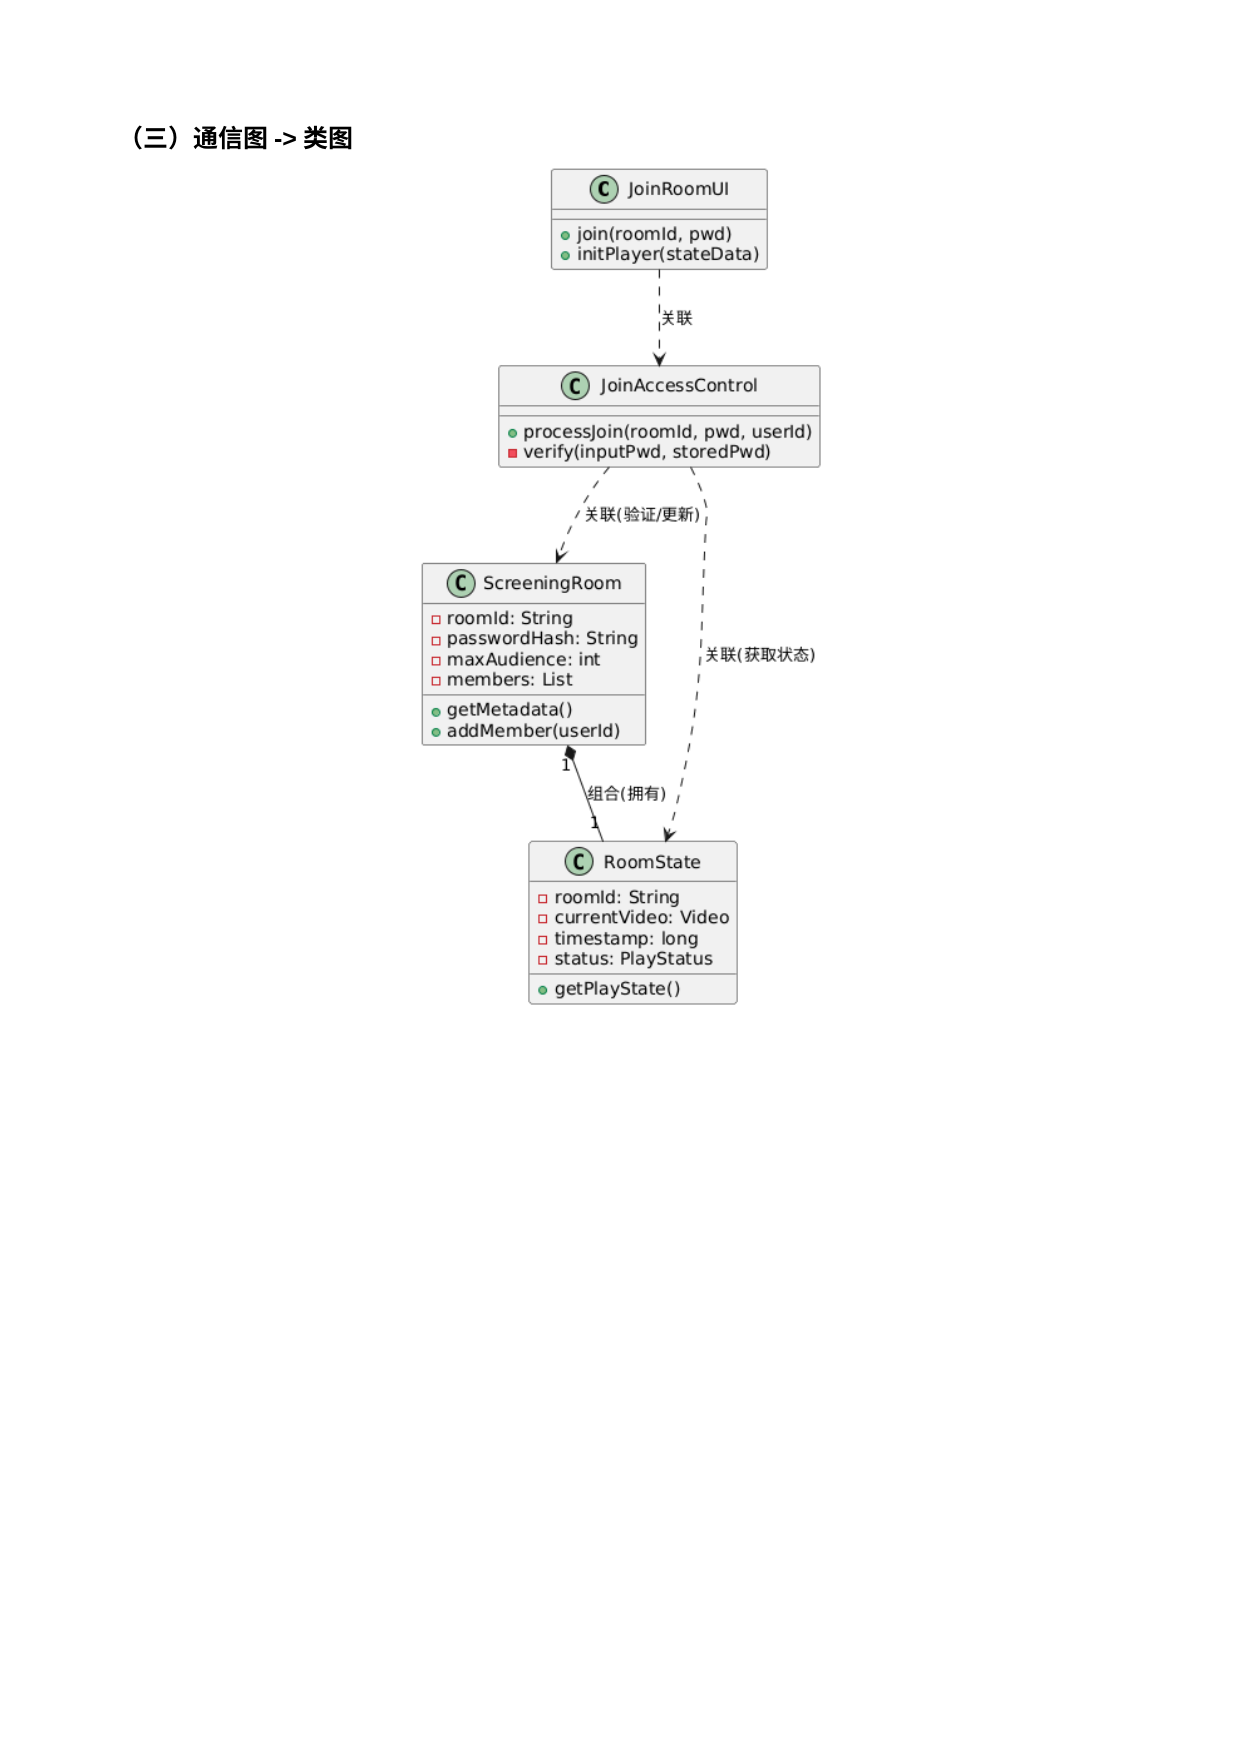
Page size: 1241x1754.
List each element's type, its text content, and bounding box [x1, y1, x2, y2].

picture [413, 160, 827, 1011]
subtitle （三）通信图 -> 类图 [118, 118, 1122, 154]
